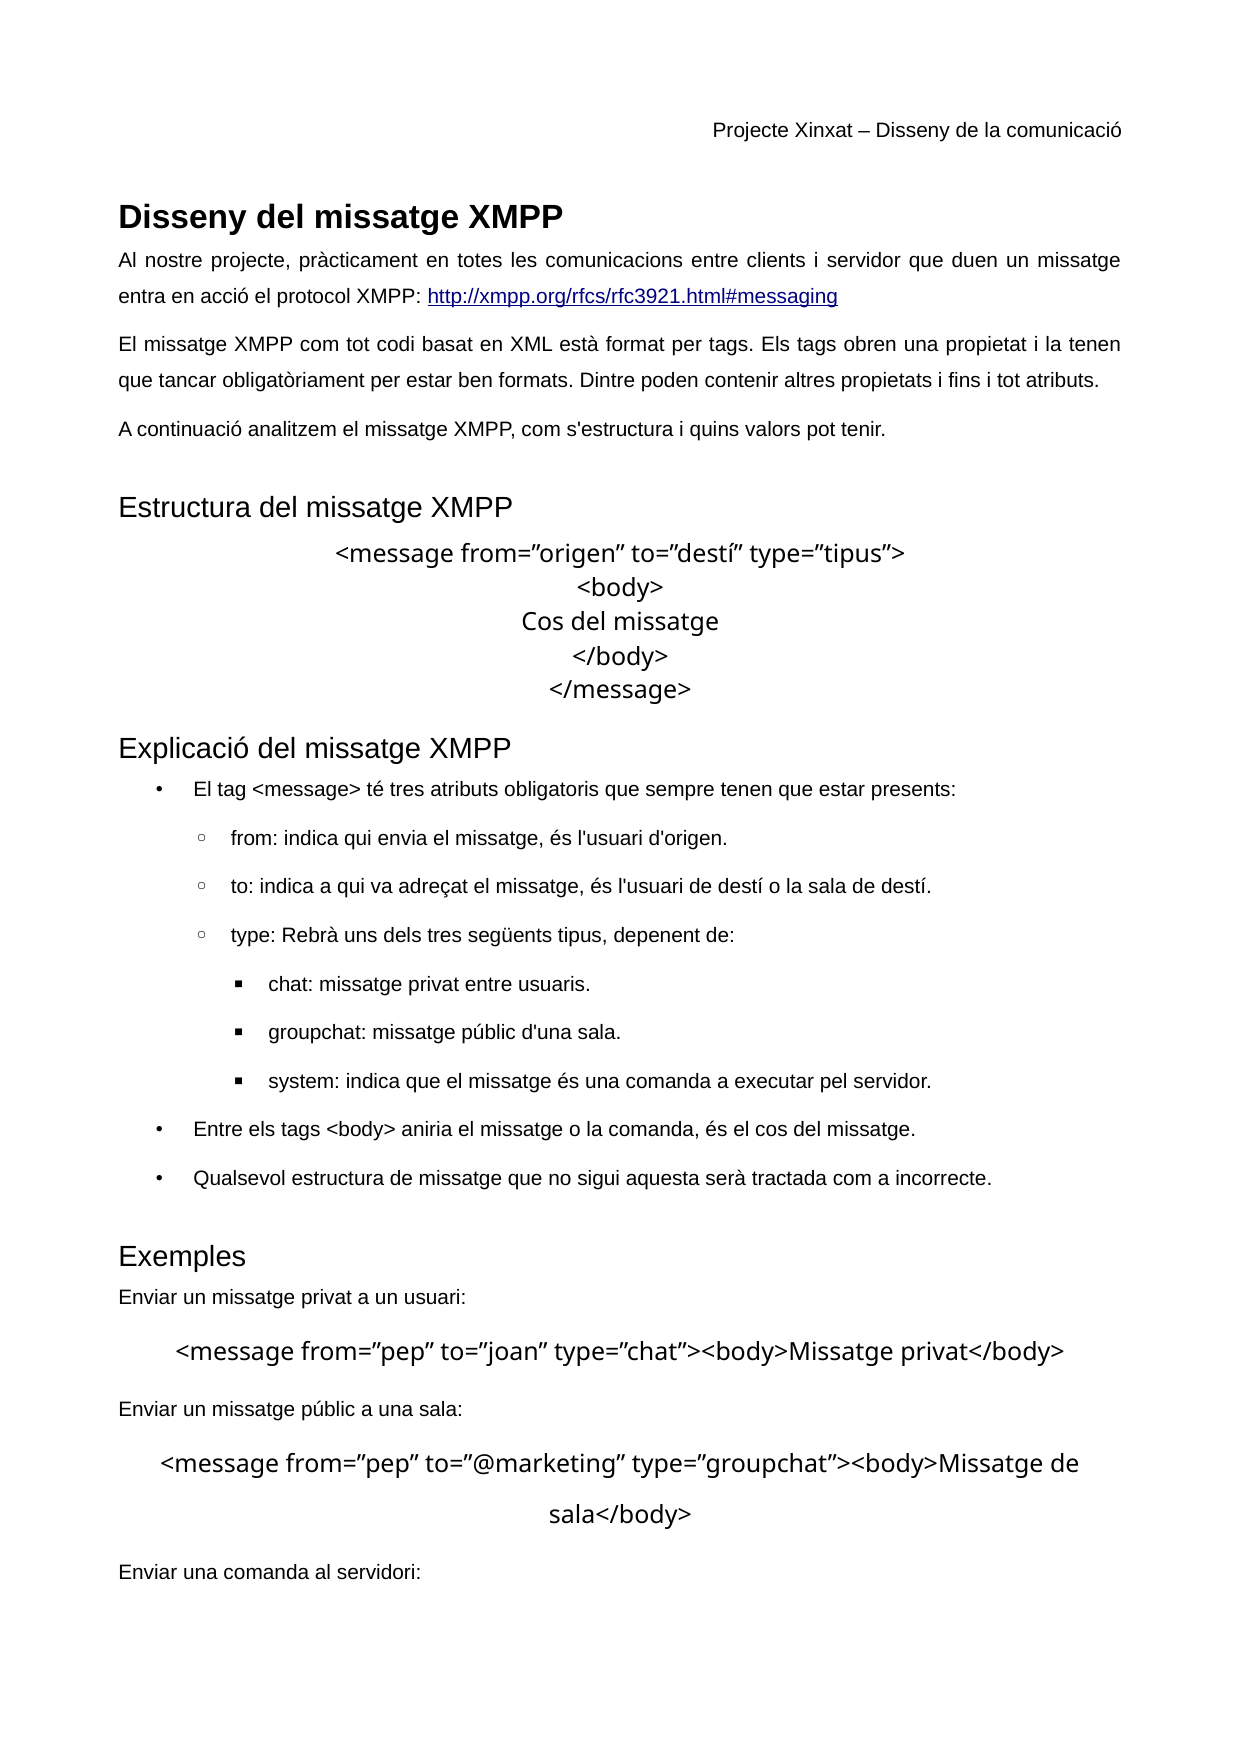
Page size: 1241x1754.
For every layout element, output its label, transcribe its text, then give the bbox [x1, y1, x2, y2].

text Enviar un missatge privat a un usuari: [118, 1285, 1122, 1309]
text Al nostre projecte, pràcticament en totes les comunicacions entre clients i servidor que duen un missatge entra en acció el protocol XMPP: http://xmpp.org/rfcs/rfc3921.html#messaging [118, 248, 1122, 308]
list groupchat: missatge públic d'una sala. [231, 1020, 1122, 1044]
text Cos del missatge [118, 604, 1122, 638]
text </body> [118, 638, 1122, 672]
list El tag <message> té tres atributs obligatoris que sempre tenen que estar presents: [156, 777, 1122, 801]
text <message from=”pep” to=”@marketing” type=”groupchat”><body>Missatge de sala</body> [118, 1446, 1122, 1531]
list system: indica que el missatge és una comanda a executar pel servidor. [231, 1068, 1122, 1093]
text </message> [118, 672, 1122, 706]
list Qualsevol estructura de missatge que no sigui aquesta serà tractada com a incorrecte. [156, 1166, 1122, 1190]
text Enviar un missatge públic a una sala: [118, 1397, 1122, 1421]
list type: Rebrà uns dels tres següents tipus, depenent de: [193, 923, 1122, 947]
text Enviar una comanda al servidori: [118, 1560, 1122, 1584]
subtitle Exemples [118, 1239, 1122, 1273]
subtitle Disseny del missatge XMPP [118, 197, 1122, 235]
list from: indica qui envia el missatge, és l'usuari d'origen. [193, 826, 1122, 850]
text El missatge XMPP com tot codi basat en XML està format per tags. Els tags obren una propietat i la tenen que tancar obligatòriament per estar ben formats. Dintre poden contenir altres propietats i fins i tot atributs. [118, 332, 1122, 392]
text A continuació analitzem el missatge XMPP, com s'estructura i quins valors pot tenir. [118, 416, 1122, 440]
subtitle Estructura del missatge XMPP [118, 490, 1122, 523]
list Entre els tags <body> aniria el missatge o la comanda, és el cos del missatge. [156, 1117, 1122, 1141]
list to: indica a qui va adreçat el missatge, és l'usuari de destí o la sala de destí. [193, 874, 1122, 898]
text <body> [118, 570, 1122, 604]
subtitle Explicació del missatge XMPP [118, 731, 1122, 765]
text <message from=”pep” to=”joan” type=”chat”><body>Missatge privat</body> [118, 1334, 1122, 1368]
list chat: missatge privat entre usuaris. [231, 971, 1122, 996]
text <message from=”origen” to=”destí” type=”tipus”> [118, 536, 1122, 570]
